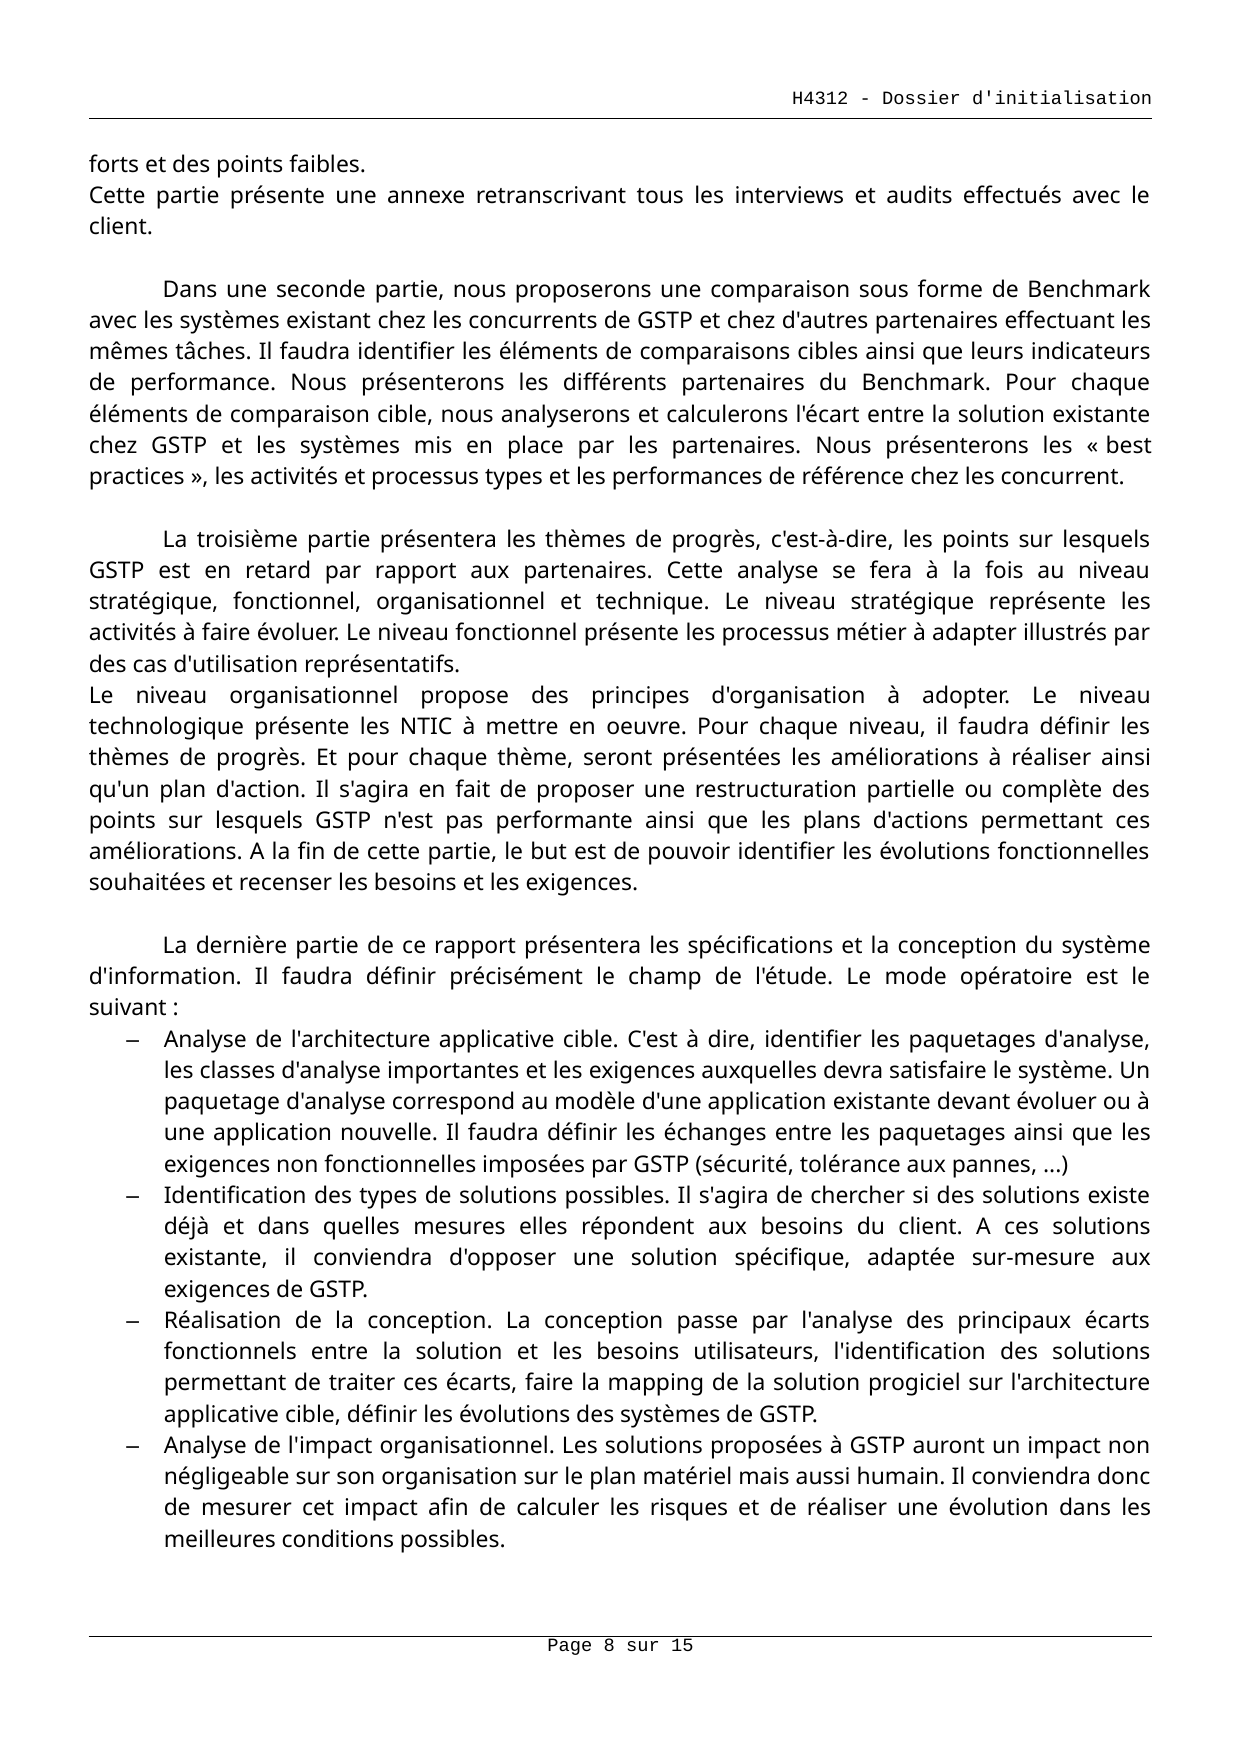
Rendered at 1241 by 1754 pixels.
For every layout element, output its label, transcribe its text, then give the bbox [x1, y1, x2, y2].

list Analyse de l'impact organisationnel. Les solutions proposées à GSTP auront un impact non négligeable sur son organisation sur le plan matériel mais aussi humain. Il conviendra donc de mesurer cet impact afin de calculer les risques et de réaliser une évolution dans les meilleures conditions possibles. [126, 1429, 1152, 1554]
text Cette partie présente une annexe retranscrivant tous les interviews et audits effectués avec le client. [88, 179, 1152, 241]
list Identification des types de solutions possibles. Il s'agira de chercher si des solutions existe déjà et dans quelles mesures elles répondent aux besoins du client. A ces solutions existante, il conviendra d'opposer une solution spécifique, adaptée sur-mesure aux exigences de GSTP. [126, 1179, 1152, 1304]
text La troisième partie présentera les thèmes de progrès, c'est-à-dire, les points sur lesquels GSTP est en retard par rapport aux partenaires. Cette analyse se fera à la fois au niveau stratégique, fonctionnel, organisationnel et technique. Le niveau stratégique représente les activités à faire évoluer. Le niveau fonctionnel présente les processus métier à adapter illustrés par des cas d'utilisation représentatifs. [88, 522, 1152, 679]
text Dans une seconde partie, nous proposerons une comparaison sous forme de Benchmark avec les systèmes existant chez les concurrents de GSTP et chez d'autres partenaires effectuant les mêmes tâches. Il faudra identifier les éléments de comparaisons cibles ainsi que leurs indicateurs de performance. Nous présenterons les différents partenaires du Benchmark. Pour chaque éléments de comparaison cible, nous analyserons et calculerons l'écart entre la solution existante chez GSTP et les systèmes mis en place par les partenaires. Nous présenterons les « best practices », les activités et processus types et les performances de référence chez les concurrent. [88, 272, 1152, 491]
list Réalisation de la conception. La conception passe par l'analyse des principaux écarts fonctionnels entre la solution et les besoins utilisateurs, l'identification des solutions permettant de traiter ces écarts, faire la mapping de la solution progiciel sur l'architecture applicative cible, définir les évolutions des systèmes de GSTP. [126, 1304, 1152, 1429]
text La dernière partie de ce rapport présentera les spécifications et la conception du système d'information. Il faudra définir précisément le champ de l'étude. Le mode opératoire est le suivant : [88, 929, 1152, 1022]
text forts et des points faibles. [88, 147, 1152, 179]
text Le niveau organisationnel propose des principes d'organisation à adopter. Le niveau technologique présente les NTIC à mettre en oeuvre. Pour chaque niveau, il faudra définir les thèmes de progrès. Et pour chaque thème, seront présentées les améliorations à réaliser ainsi qu'un plan d'action. Il s'agira en fait de proposer une restructuration partielle ou complète des points sur lesquels GSTP n'est pas performante ainsi que les plans d'actions permettant ces améliorations. A la fin de cette partie, le but est de pouvoir identifier les évolutions fonctionnelles souhaitées et recenser les besoins et les exigences. [88, 679, 1152, 897]
list Analyse de l'architecture applicative cible. C'est à dire, identifier les paquetages d'analyse, les classes d'analyse importantes et les exigences auxquelles devra satisfaire le système. Un paquetage d'analyse correspond au modèle d'une application existante devant évoluer ou à une application nouvelle. Il faudra définir les échanges entre les paquetages ainsi que les exigences non fonctionnelles imposées par GSTP (sécurité, tolérance aux pannes, ...) [126, 1022, 1152, 1179]
